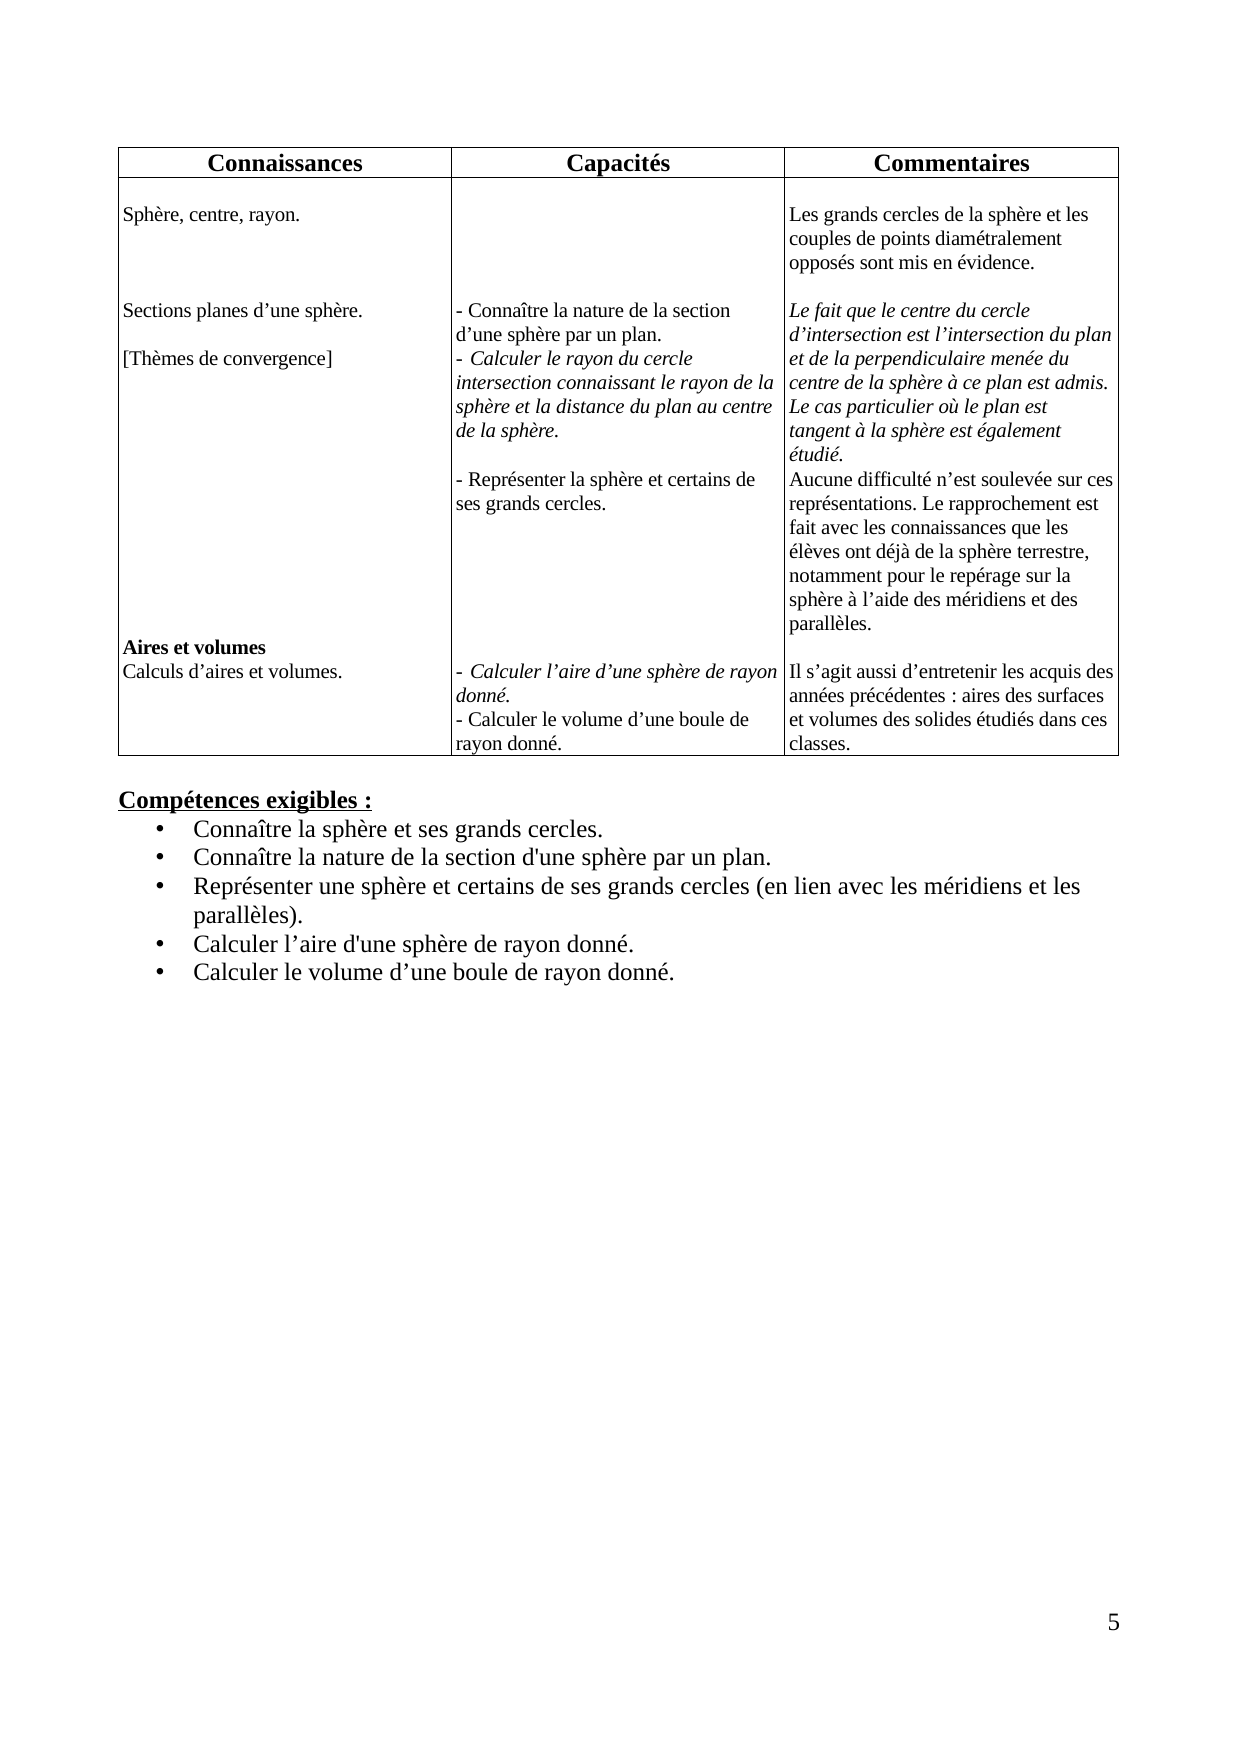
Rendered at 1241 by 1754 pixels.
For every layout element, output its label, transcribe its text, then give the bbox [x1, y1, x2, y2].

list Connaître la nature de la section d'une sphère par un plan. [156, 842, 1120, 871]
table_cell Aires et volumes Calculs d’aires et volumes. [119, 635, 451, 755]
table_cell [452, 178, 784, 274]
table_cell - Connaître la nature de la section d’une sphère par un plan. - Calculer le rayon du cercle intersection connaissant le rayon de la sphère et la distance du plan au centre de la sphère. [452, 274, 784, 466]
table_cell Sphère, centre, rayon. [119, 178, 451, 274]
table_cell - Calculer l’aire d’une sphère de rayon donné. - Calculer le volume d’une boule de rayon donné. [452, 635, 784, 755]
table_cell Les grands cercles de la sphère et les couples de points diamétralement opposés sont mis en évidence. [785, 178, 1118, 274]
list Représenter une sphère et certains de ses grands cercles (en lien avec les méridiens et les parallèles). [156, 871, 1120, 929]
table_cell Aucune difficulté n’est soulevée sur ces représentations. Le rapprochement est fait avec les connaissances que les élèves ont déjà de la sphère terrestre, notamment pour le repérage sur la sphère à l’aide des méridiens et des parallèles. [785, 466, 1118, 635]
table_header Capacités [452, 148, 784, 177]
text Compétences exigibles : [118, 785, 1120, 814]
table_cell Le fait que le centre du cercle d’intersection est l’intersection du plan et de la perpendiculaire menée du centre de la sphère à ce plan est admis. Le cas particulier où le plan est tangent à la sphère est également étudié. [785, 274, 1118, 466]
list Calculer le volume d’une boule de rayon donné. [156, 957, 1120, 986]
list Connaître la sphère et ses grands cercles. [156, 814, 1120, 842]
table_cell - Représenter la sphère et certains de ses grands cercles. [452, 466, 784, 635]
table_cell Sections planes d’une sphère. [Thèmes de convergence] [119, 274, 451, 466]
table_cell Il s’agit aussi d’entretenir les acquis des années précédentes : aires des surfaces et volumes des solides étudiés dans ces classes. [785, 635, 1118, 755]
list Calculer l’aire d'une sphère de rayon donné. [156, 929, 1120, 957]
table_header Commentaires [785, 148, 1118, 177]
table_cell [119, 466, 451, 635]
table_header Connaissances [119, 148, 451, 177]
